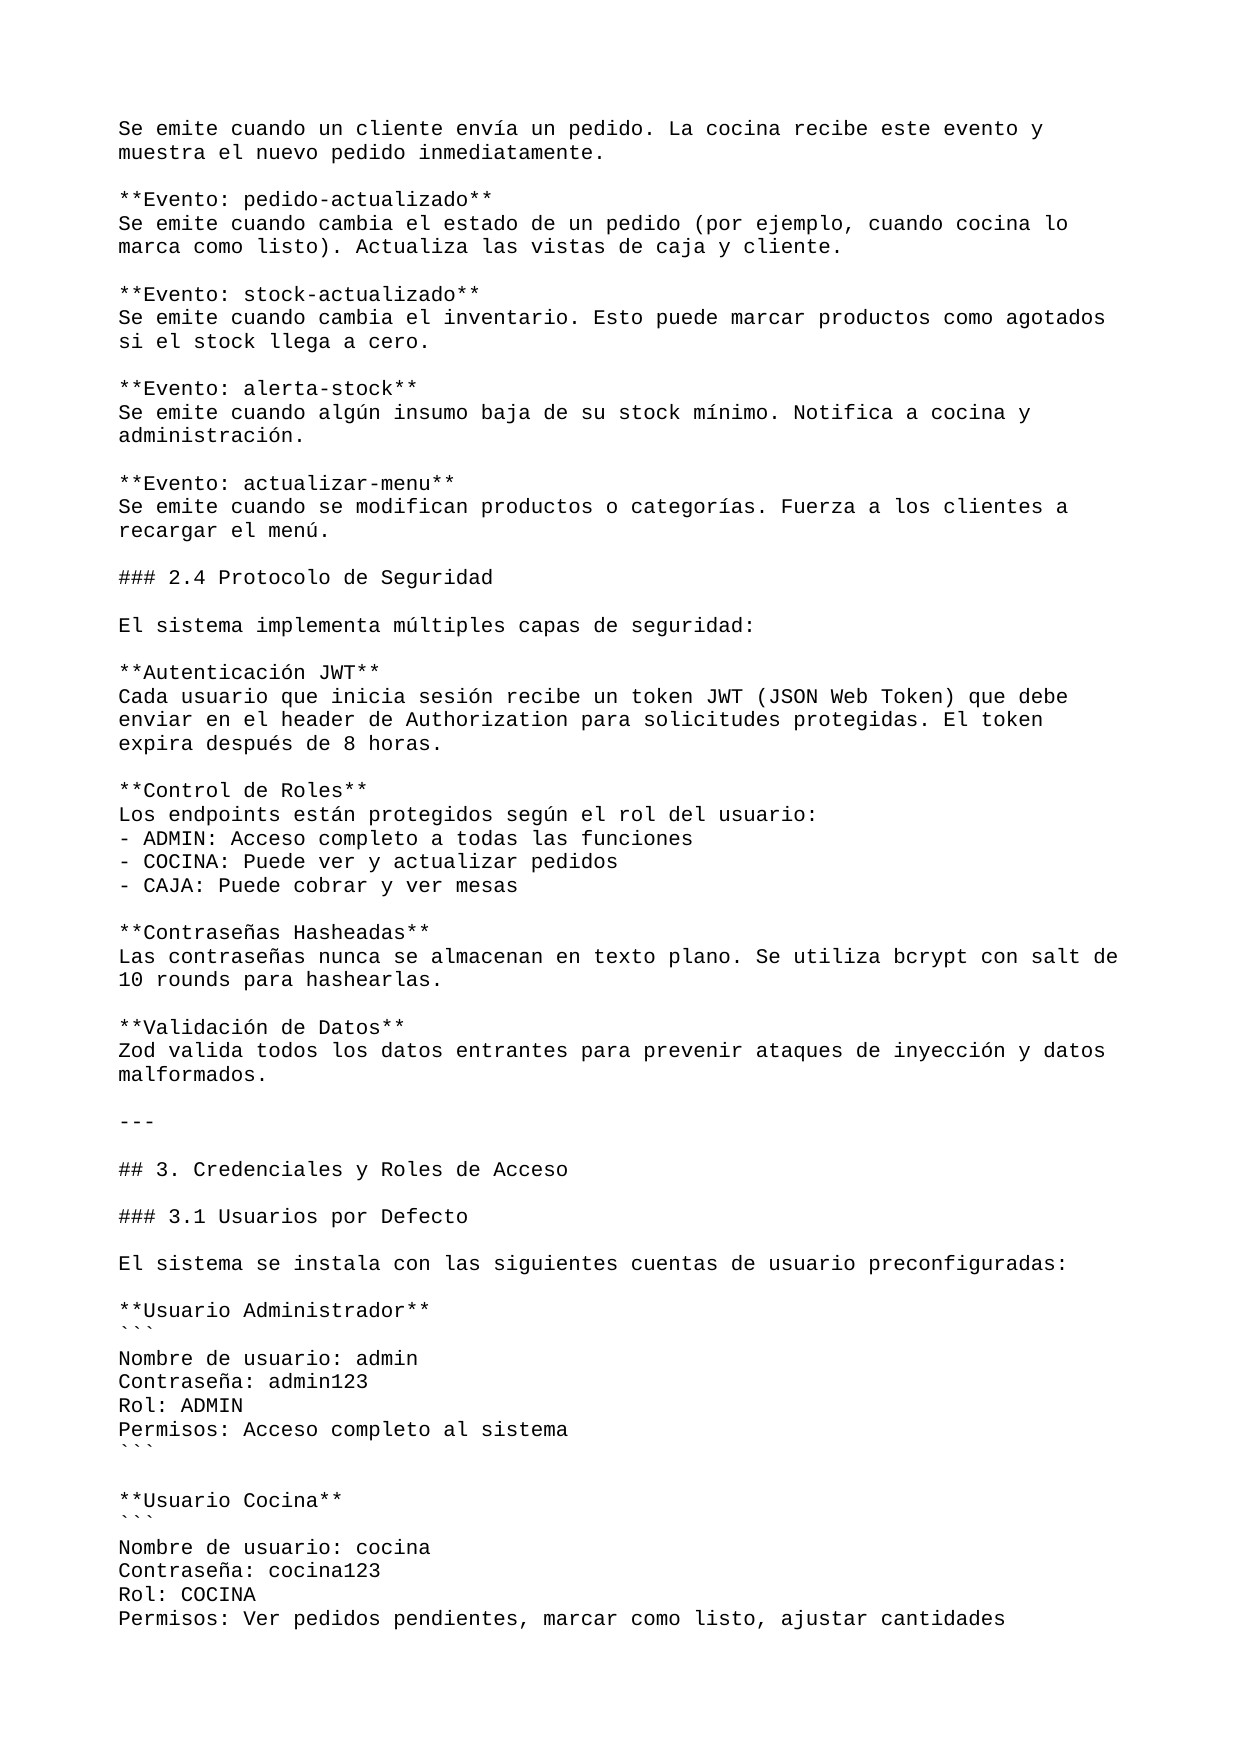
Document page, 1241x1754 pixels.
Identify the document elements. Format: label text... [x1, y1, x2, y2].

text Se emite cuando un cliente envía un pedido. La cocina recibe este evento y muestra el nuevo pedido inmediatamente. [118, 118, 1122, 165]
text Rol: ADMIN [118, 1395, 1122, 1419]
text **Control de Roles** [118, 780, 1122, 804]
text Permisos: Ver pedidos pendientes, marcar como listo, ajustar cantidades [118, 1608, 1122, 1631]
text **Usuario Cocina** [118, 1489, 1122, 1513]
text - ADMIN: Acceso completo a todas las funciones [118, 827, 1122, 851]
text - CAJA: Puede cobrar y ver mesas [118, 875, 1122, 898]
text **Evento: actualizar-menu** [118, 473, 1122, 496]
text Permisos: Acceso completo al sistema [118, 1419, 1122, 1442]
text Se emite cuando se modifican productos o categorías. Fuerza a los clientes a recargar el menú. [118, 496, 1122, 544]
text El sistema se instala con las siguientes cuentas de usuario preconfiguradas: [118, 1253, 1122, 1277]
text Contraseña: admin123 [118, 1371, 1122, 1395]
text ``` [118, 1442, 1122, 1466]
text Nombre de usuario: admin [118, 1348, 1122, 1371]
text ## 3. Credenciales y Roles de Acceso [118, 1158, 1122, 1182]
text **Validación de Datos** [118, 1017, 1122, 1040]
text ``` [118, 1513, 1122, 1537]
text ``` [118, 1324, 1122, 1348]
text Se emite cuando cambia el estado de un pedido (por ejemplo, cuando cocina lo marca como listo). Actualiza las vistas de caja y cliente. [118, 213, 1122, 260]
text Zod valida todos los datos entrantes para prevenir ataques de inyección y datos malformados. [118, 1040, 1122, 1088]
text **Evento: stock-actualizado** [118, 284, 1122, 307]
text **Evento: alerta-stock** [118, 378, 1122, 402]
text **Contraseñas Hasheadas** [118, 922, 1122, 946]
text **Autenticación JWT** [118, 662, 1122, 686]
text ### 3.1 Usuarios por Defecto [118, 1206, 1122, 1229]
text Se emite cuando cambia el inventario. Esto puede marcar productos como agotados si el stock llega a cero. [118, 307, 1122, 354]
text Se emite cuando algún insumo baja de su stock mínimo. Notifica a cocina y administración. [118, 402, 1122, 449]
text Cada usuario que inicia sesión recibe un token JWT (JSON Web Token) que debe enviar en el header de Authorization para solicitudes protegidas. El token expira después de 8 horas. [118, 686, 1122, 757]
text ### 2.4 Protocolo de Seguridad [118, 567, 1122, 591]
text --- [118, 1111, 1122, 1135]
text Rol: COCINA [118, 1584, 1122, 1608]
text El sistema implementa múltiples capas de seguridad: [118, 615, 1122, 638]
text Contraseña: cocina123 [118, 1561, 1122, 1584]
text Los endpoints están protegidos según el rol del usuario: [118, 804, 1122, 827]
text Las contraseñas nunca se almacenan en texto plano. Se utiliza bcrypt con salt de 10 rounds para hashearlas. [118, 946, 1122, 993]
text **Usuario Administrador** [118, 1300, 1122, 1324]
text **Evento: pedido-actualizado** [118, 189, 1122, 213]
text - COCINA: Puede ver y actualizar pedidos [118, 851, 1122, 875]
text Nombre de usuario: cocina [118, 1537, 1122, 1561]
